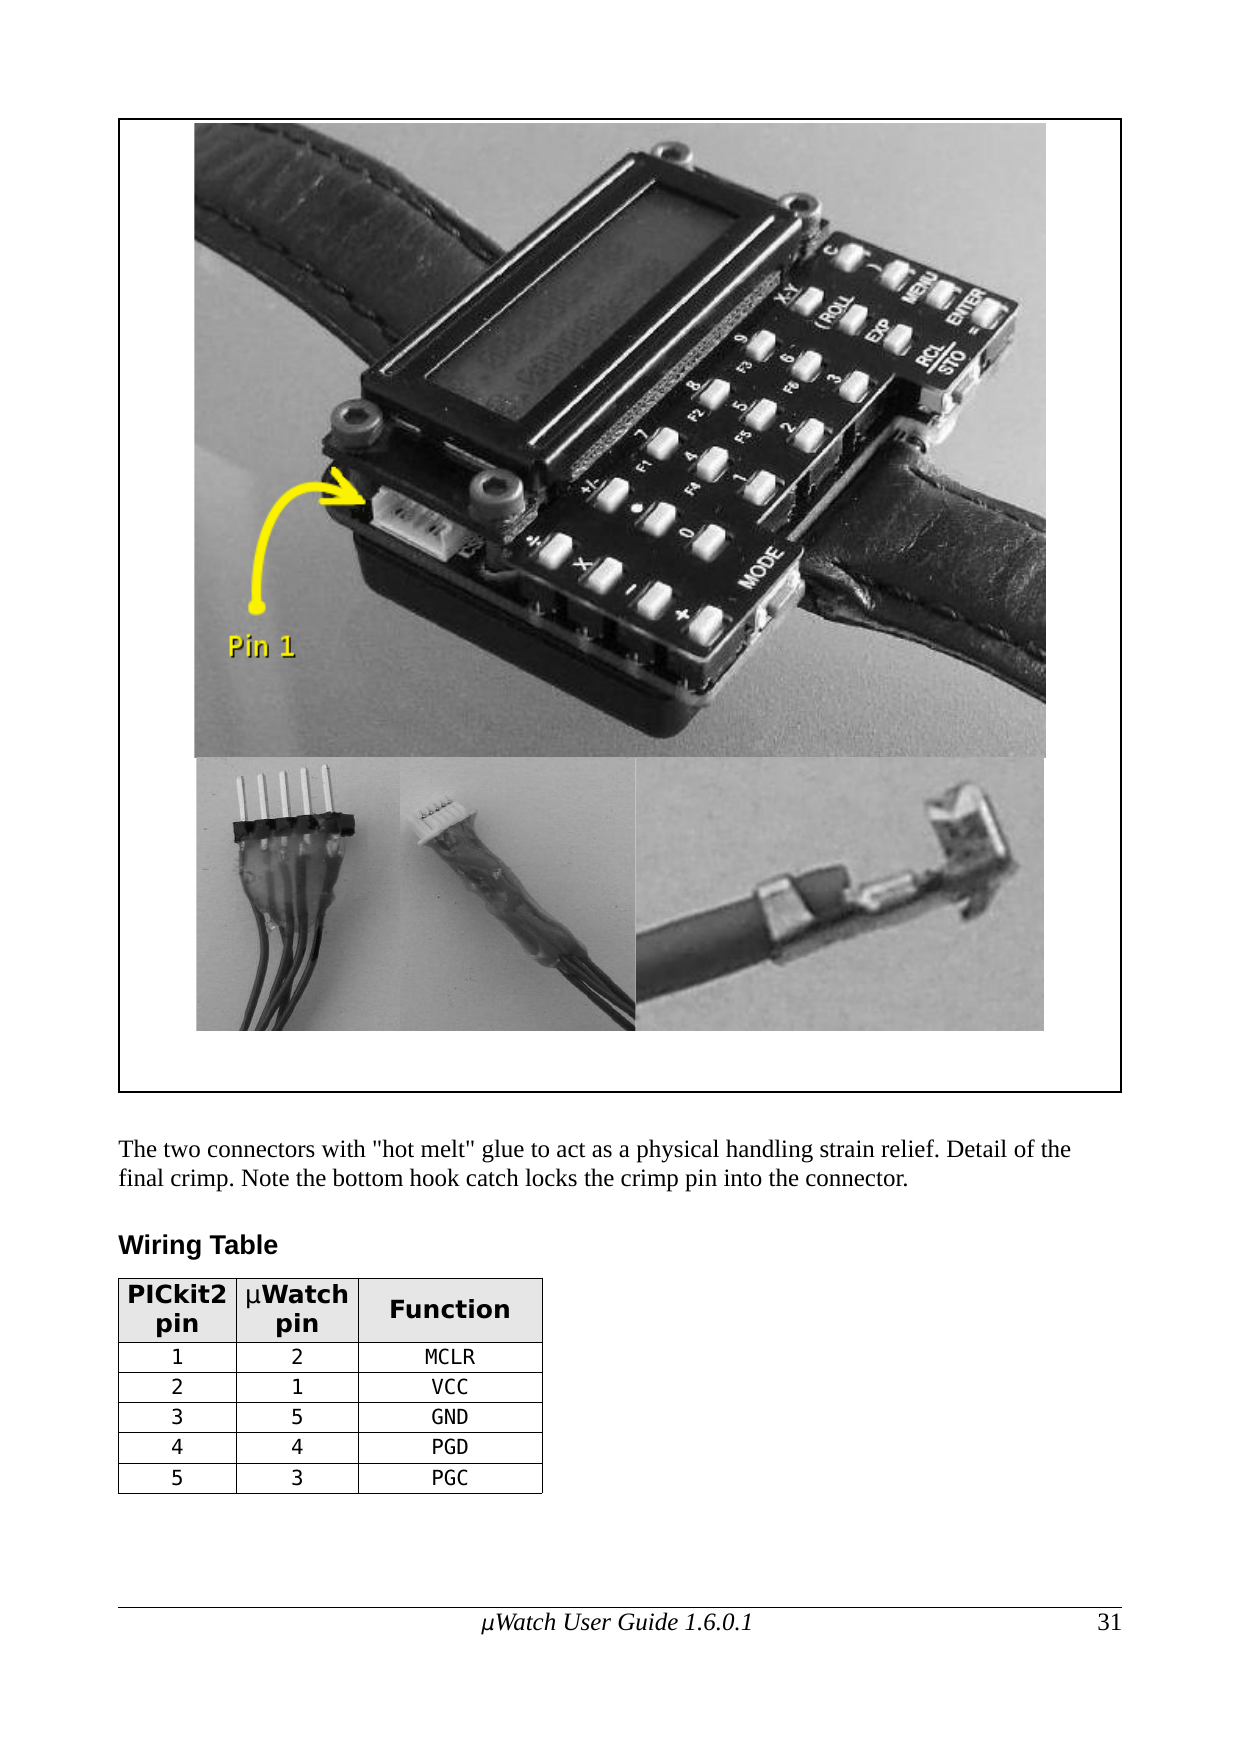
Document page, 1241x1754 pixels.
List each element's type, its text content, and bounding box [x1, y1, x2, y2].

table_header Function [359, 1279, 542, 1342]
table_cell 2 [119, 1373, 236, 1402]
table_cell 4 [119, 1433, 236, 1462]
table_cell VCC [359, 1373, 542, 1402]
picture [194, 123, 1046, 1031]
table_cell 2 [237, 1343, 358, 1372]
table_cell 5 [119, 1464, 236, 1493]
table_cell 3 [237, 1464, 358, 1493]
table_cell 3 [119, 1403, 236, 1432]
table_cell 5 [237, 1403, 358, 1432]
table_cell GND [359, 1403, 542, 1432]
table_header PICkit2 pin [119, 1279, 236, 1342]
text The two connectors with "hot melt" glue to act as a physical handling strain relief. Detail of the final crimp. Note the bottom hook catch locks the crimp pin into the connector. [118, 1105, 1122, 1191]
table_cell 1 [119, 1343, 236, 1372]
table_cell MCLR [359, 1343, 542, 1372]
table_cell PGD [359, 1433, 542, 1462]
subtitle Wiring Table [118, 1229, 1122, 1260]
table_cell 4 [237, 1433, 358, 1462]
table_cell PGC [359, 1464, 542, 1493]
table_header μWatch pin [237, 1279, 358, 1342]
table_cell 1 [237, 1373, 358, 1402]
